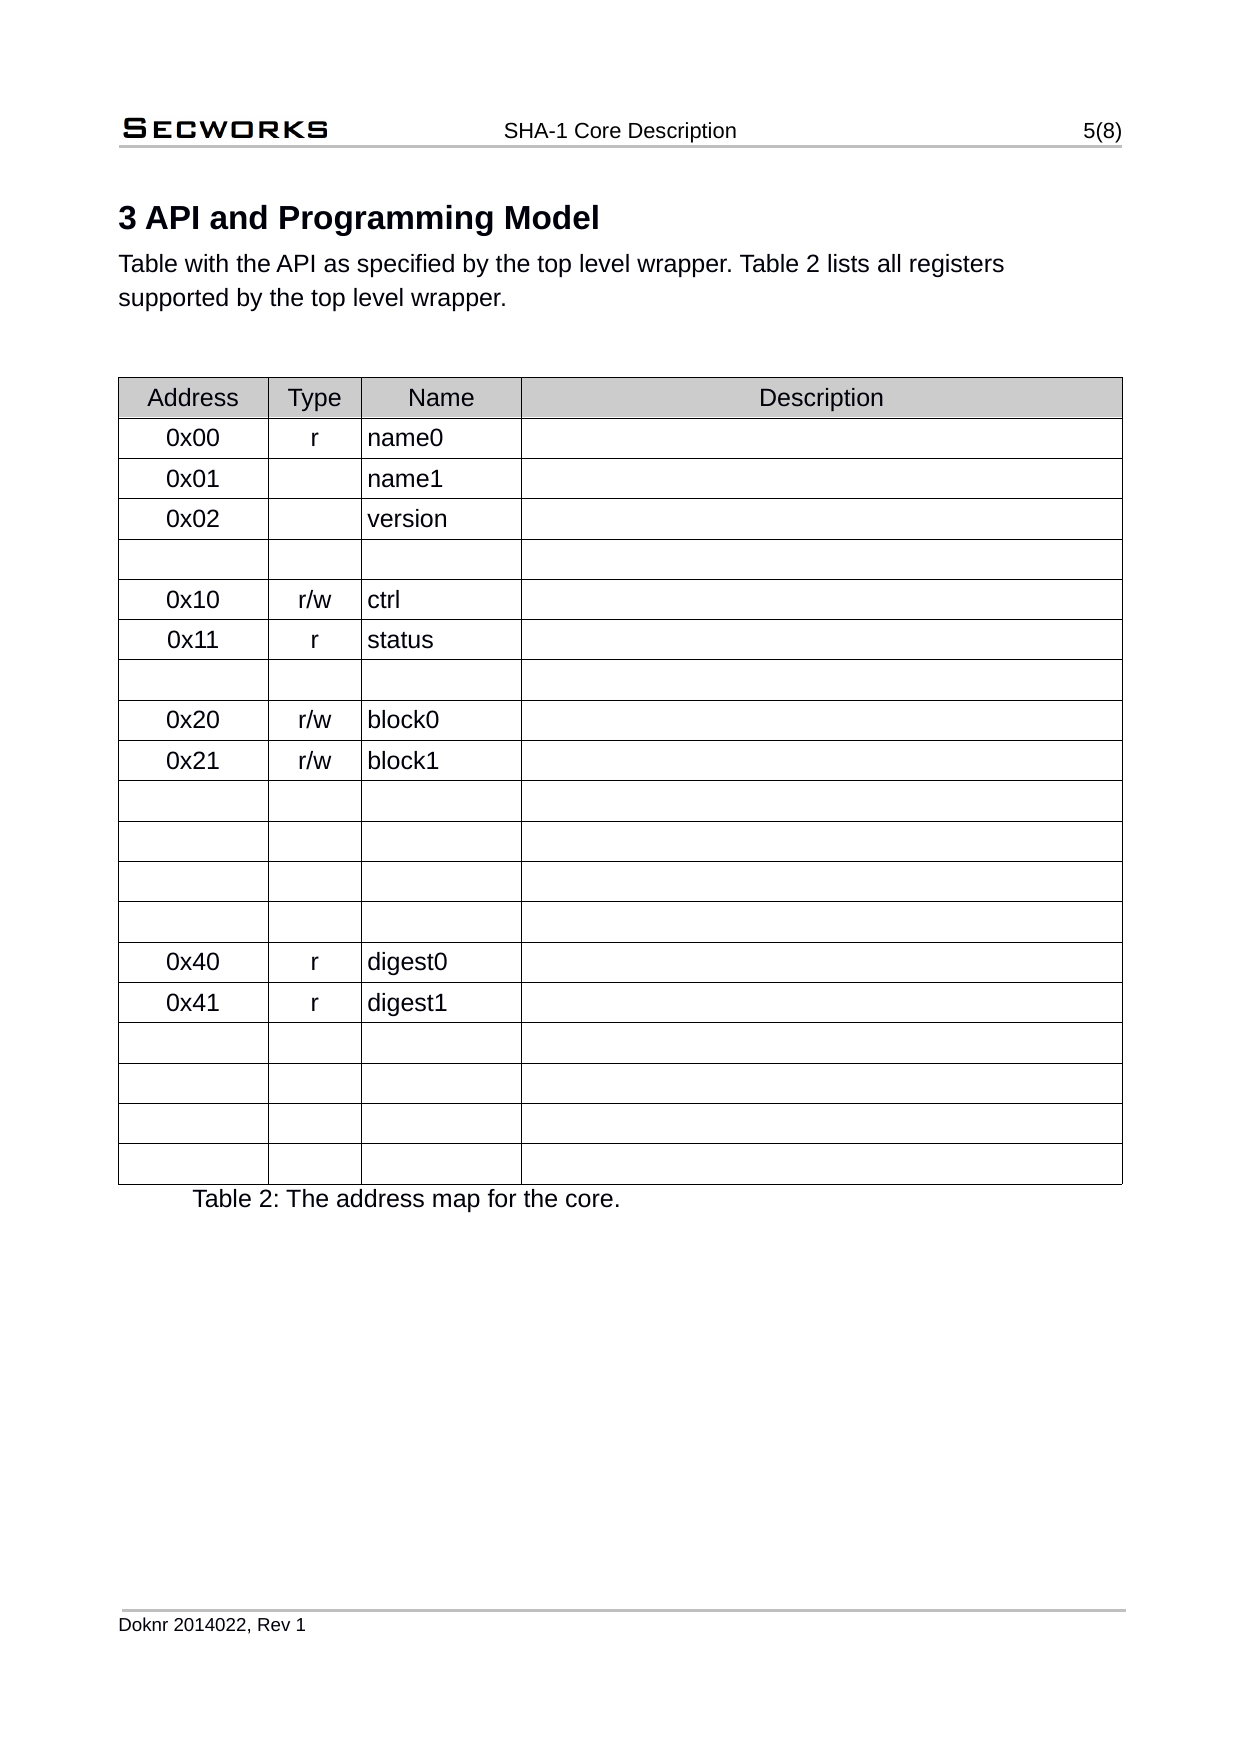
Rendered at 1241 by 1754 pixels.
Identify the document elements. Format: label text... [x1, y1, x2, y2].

table_cell [522, 983, 1122, 1022]
table_cell [522, 660, 1122, 700]
table_cell [269, 540, 361, 579]
table_cell [119, 822, 268, 861]
table_cell [522, 620, 1122, 659]
table_cell [522, 741, 1122, 780]
subtitle 3 API and Programming Model [118, 198, 1122, 236]
table_cell [522, 862, 1122, 901]
table_cell [362, 781, 521, 821]
table_cell digest0 [362, 943, 521, 982]
table_header Address [119, 378, 268, 417]
table_cell [269, 660, 361, 700]
table_cell [119, 862, 268, 901]
table_cell [362, 902, 521, 942]
table_cell [522, 1023, 1122, 1062]
table_cell [522, 1104, 1122, 1143]
table_cell [522, 419, 1122, 458]
table_cell [119, 660, 268, 700]
table_cell [119, 1064, 268, 1103]
table_header Type [269, 378, 361, 417]
table_cell [362, 822, 521, 861]
table_cell [119, 902, 268, 942]
table_cell ctrl [362, 580, 521, 619]
table_cell 0x21 [119, 741, 268, 780]
table_cell [269, 1023, 361, 1062]
table_cell r/w [269, 741, 361, 780]
table_cell name1 [362, 459, 521, 498]
text Table with the API as specified by the top level wrapper. Table 2 lists all registers supported by the top level wrapper. [118, 249, 1122, 312]
table_cell [119, 1144, 268, 1183]
table_cell digest1 [362, 983, 521, 1022]
table_cell [269, 781, 361, 821]
table_cell version [362, 499, 521, 538]
table_cell [269, 1064, 361, 1103]
table_cell [269, 822, 361, 861]
table_header Name [362, 378, 521, 417]
table_cell [522, 1064, 1122, 1103]
table_cell status [362, 620, 521, 659]
table_cell [362, 1064, 521, 1103]
table_cell [362, 1023, 521, 1062]
table_cell [269, 1144, 361, 1183]
table_cell r/w [269, 701, 361, 740]
table_cell [119, 1023, 268, 1062]
table_cell r [269, 620, 361, 659]
table_cell [522, 943, 1122, 982]
table_cell [522, 580, 1122, 619]
table_cell [522, 902, 1122, 942]
table_cell [119, 781, 268, 821]
table_cell [522, 499, 1122, 538]
table_cell 0x11 [119, 620, 268, 659]
table_cell r [269, 943, 361, 982]
table_cell [119, 540, 268, 579]
table_cell block1 [362, 741, 521, 780]
table_cell 0x41 [119, 983, 268, 1022]
table_cell [362, 862, 521, 901]
table_cell [522, 701, 1122, 740]
table_cell block0 [362, 701, 521, 740]
table_cell 0x40 [119, 943, 268, 982]
table_cell [269, 902, 361, 942]
table_cell [522, 781, 1122, 821]
table_cell 0x02 [119, 499, 268, 538]
table_cell r/w [269, 580, 361, 619]
table_cell [119, 1104, 268, 1143]
table_cell [522, 459, 1122, 498]
table_cell [362, 540, 521, 579]
table_cell r [269, 983, 361, 1022]
table_header Description [522, 378, 1122, 417]
table_cell 0x10 [119, 580, 268, 619]
table_cell [522, 822, 1122, 861]
table_cell 0x20 [119, 701, 268, 740]
table_cell [269, 459, 361, 498]
table_cell [522, 540, 1122, 579]
table_cell name0 [362, 419, 521, 458]
table_cell r [269, 419, 361, 458]
table_cell [362, 1144, 521, 1183]
table_cell 0x01 [119, 459, 268, 498]
picture [123, 116, 328, 139]
text Table 2: The address map for the core. [118, 1185, 1122, 1212]
table_cell [362, 660, 521, 700]
table_cell [362, 1104, 521, 1143]
table_cell [269, 862, 361, 901]
table_cell [522, 1144, 1122, 1183]
table_cell 0x00 [119, 419, 268, 458]
table_cell [269, 1104, 361, 1143]
table_cell [269, 499, 361, 538]
